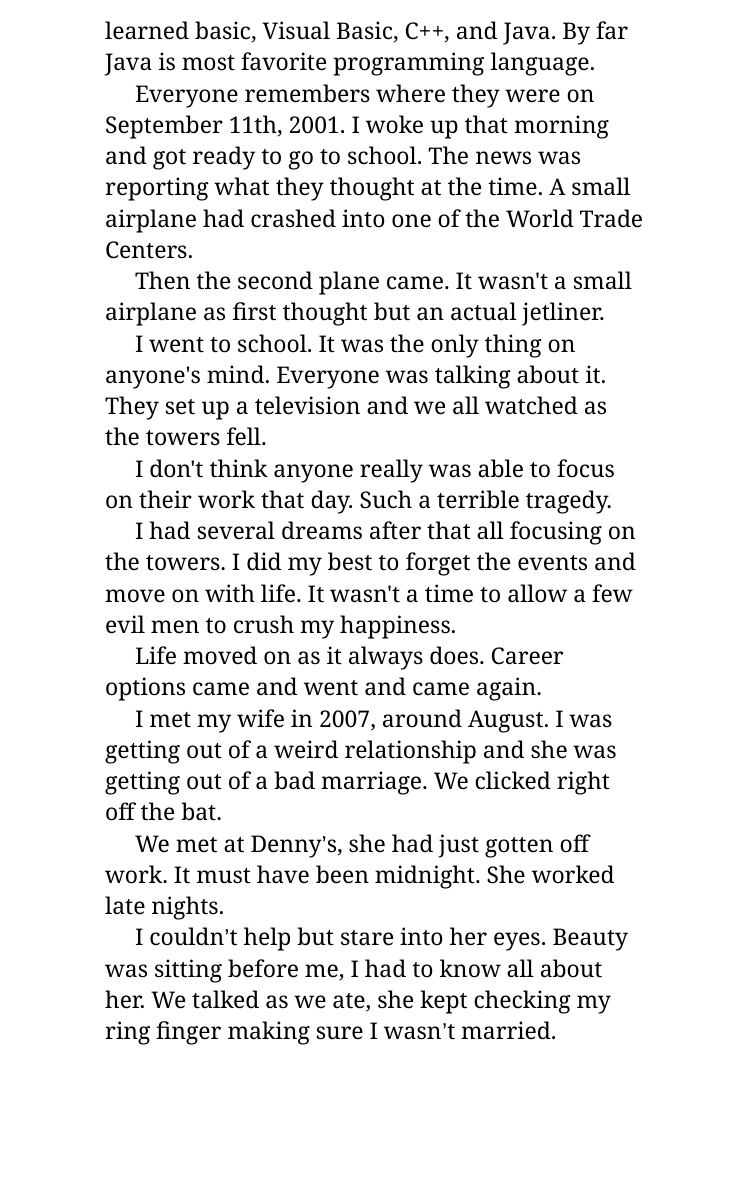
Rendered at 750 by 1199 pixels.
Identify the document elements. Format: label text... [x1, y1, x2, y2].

text I had several dreams after that all focusing on the towers. I did my best to forget the events and move on with life. It wasn't a time to allow a few evil men to crush my happiness. [105, 515, 645, 640]
text Everyone remembers where they were on September 11th, 2001. I woke up that morning and got ready to go to school. The news was reporting what they thought at the time. A small airplane had crashed into one of the World Trade Centers. [105, 77, 645, 265]
text We met at Denny’s, she had just gotten off work. It must have been midnight. She worked late nights. [105, 827, 645, 921]
text learned basic, Visual Basic, C++, and Java. By far Java is most favorite programming language. [105, 15, 645, 77]
text Life moved on as it always does. Career options came and went and came again. [105, 640, 645, 702]
text I met my wife in 2007, around August. I was getting out of a weird relationship and she was getting out of a bad marriage. We clicked right off the bat. [105, 702, 645, 827]
text I don't think anyone really was able to focus on their work that day. Such a terrible tragedy. [105, 452, 645, 515]
text I went to school. It was the only thing on anyone's mind. Everyone was talking about it. They set up a television and we all watched as the towers fell. [105, 327, 645, 452]
text Then the second plane came. It wasn't a small airplane as first thought but an actual jetliner. [105, 265, 645, 327]
text I couldn’t help but stare into her eyes. Beauty was sitting before me, I had to know all about her. We talked as we ate, she kept checking my ring finger making sure I wasn’t married. [105, 921, 645, 1046]
